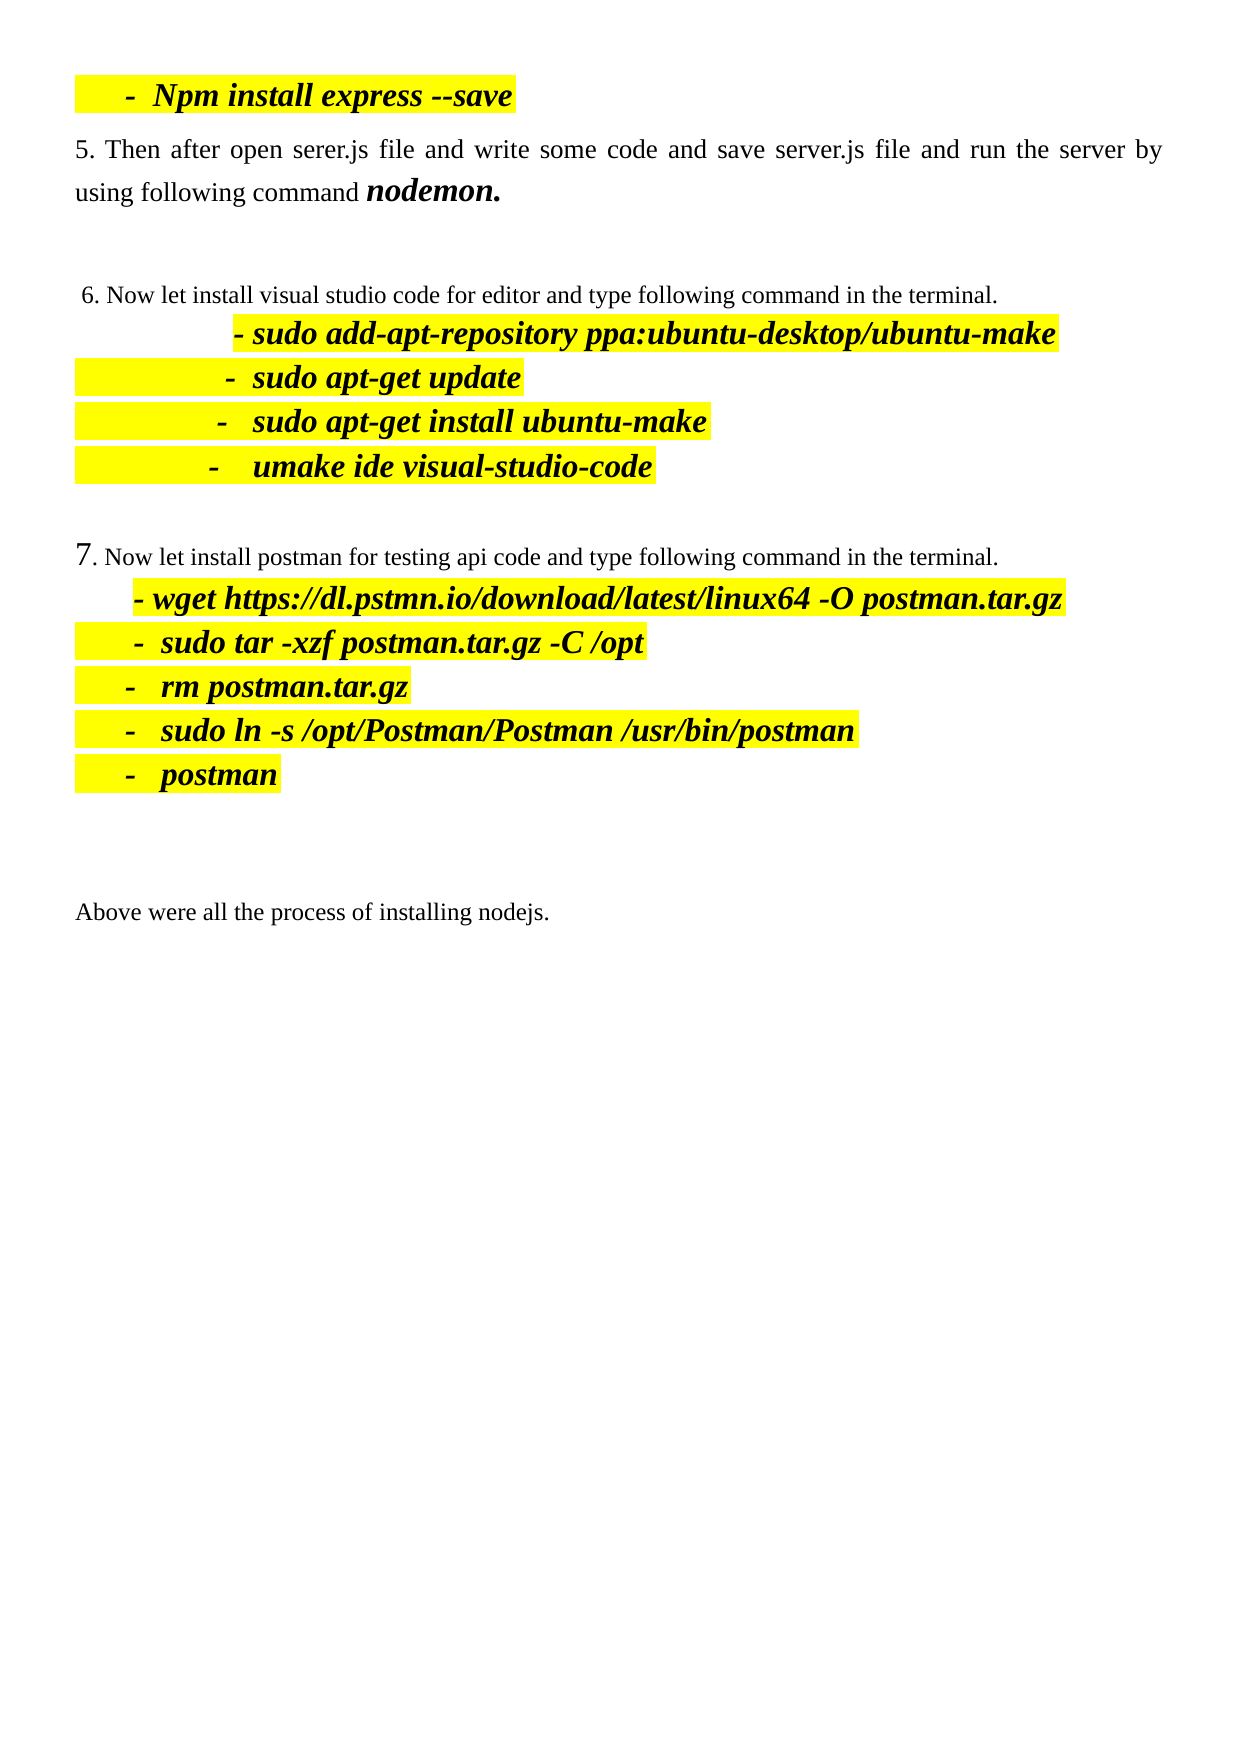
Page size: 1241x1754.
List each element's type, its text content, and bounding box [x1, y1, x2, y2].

text Above were all the process of installing nodejs. [75, 897, 1165, 926]
text 5. Then after open serer.js file and write some code and save server.js file and run the server by using following command nodemon. [75, 134, 1165, 209]
text - sudo apt-get update [75, 358, 1165, 396]
text - sudo apt-get install ubuntu-make [75, 402, 1165, 440]
text - sudo tar -xzf postman.tar.gz -C /opt [75, 622, 1165, 660]
text 6. Now let install visual studio code for editor and type following command in the terminal. [75, 281, 1165, 309]
text - postman [75, 754, 1165, 793]
text 7. Now let install postman for testing api code and type following command in the terminal. [75, 534, 1165, 572]
text - rm postman.tar.gz [75, 666, 1165, 704]
text - Npm install express --save [75, 75, 1165, 113]
text - sudo ln -s /opt/Postman/Postman /usr/bin/postman [75, 710, 1165, 748]
text - sudo add-apt-repository ppa:ubuntu-desktop/ubuntu-make [75, 314, 1165, 352]
text - wget https://dl.pstmn.io/download/latest/linux64 -O postman.tar.gz [75, 578, 1165, 616]
text - umake ide visual-studio-code [75, 446, 1165, 484]
